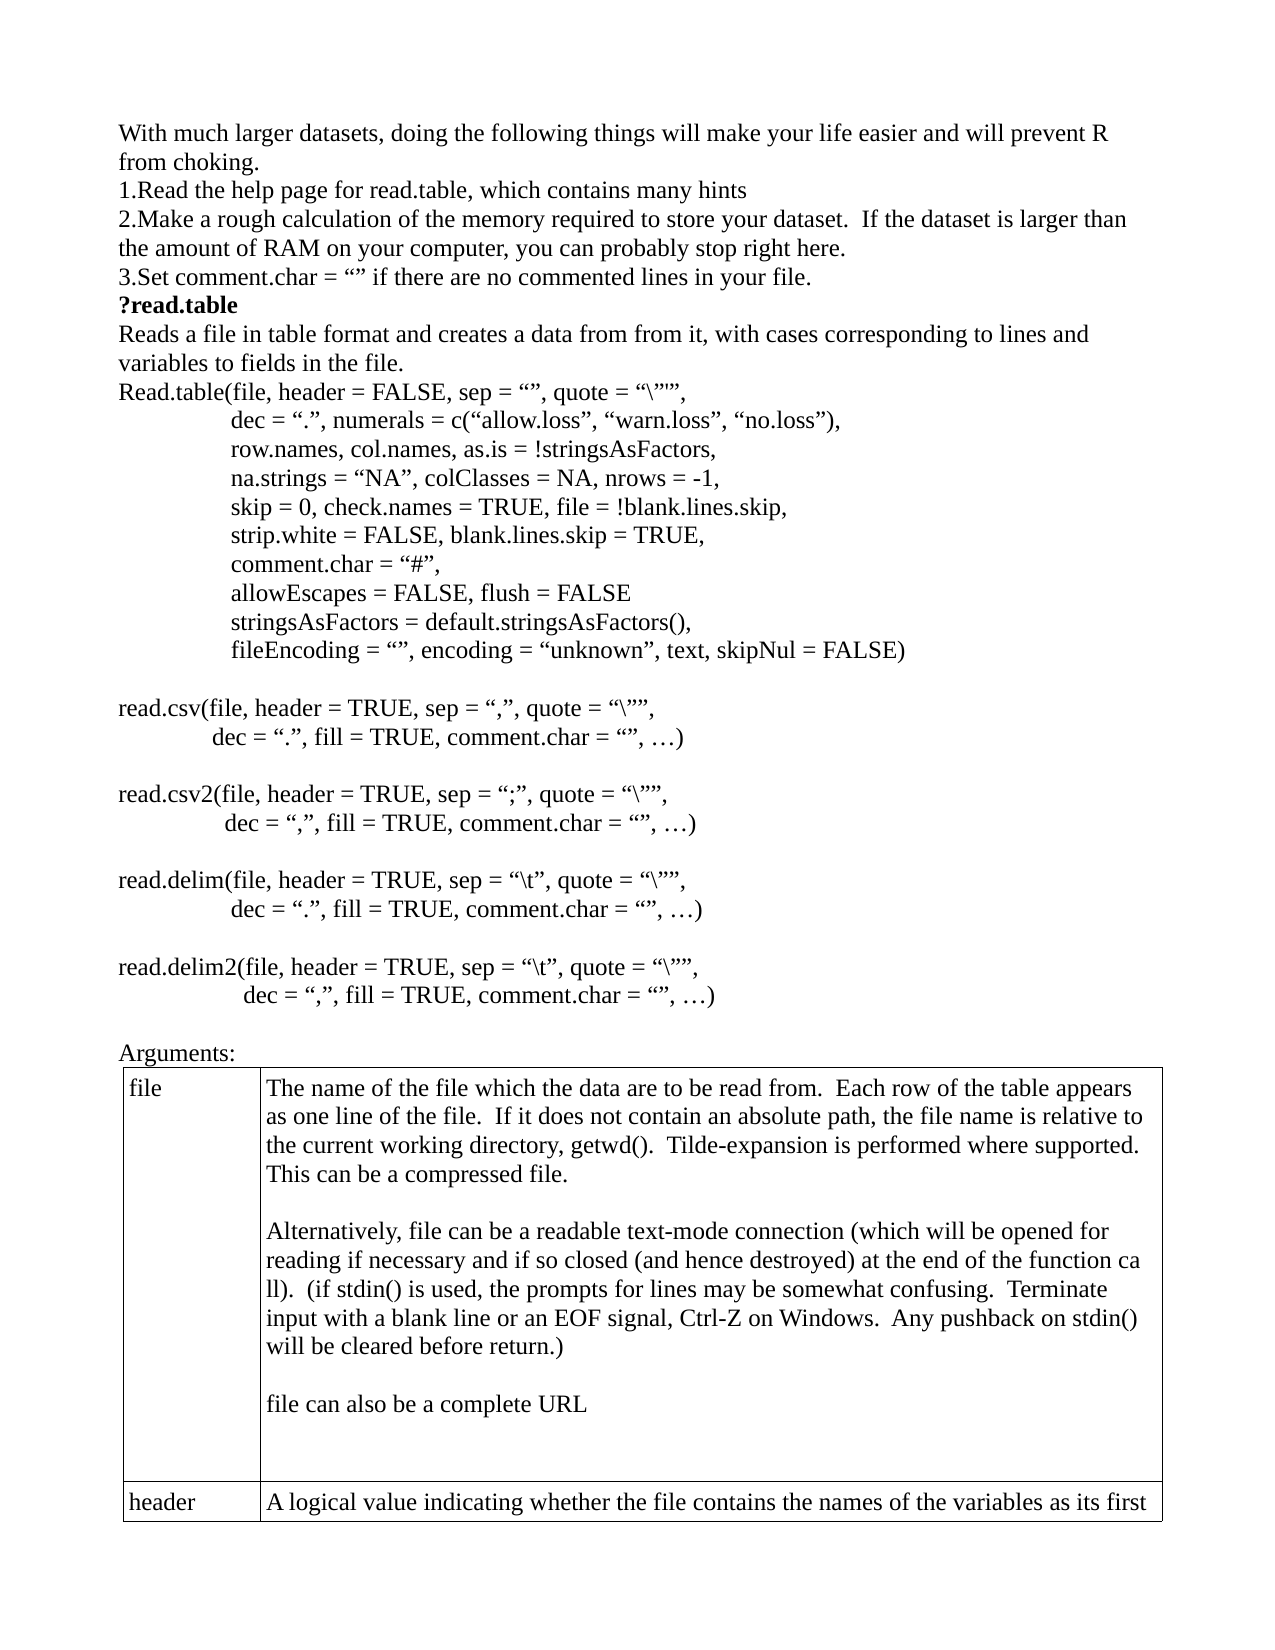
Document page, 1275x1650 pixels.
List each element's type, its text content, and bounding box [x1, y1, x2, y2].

text dec = “,”, fill = TRUE, comment.char = “”, …) [118, 808, 1157, 837]
table_header The name of the file which the data are to be read from. Each row of the table appears as one line of the file. If it does not contain an absolute path, the file name is relative to the current working directory, getwd(). Tilde-expansion is performed where supported. This can be a compressed file. Alternatively, file can be a readable text-mode connection (which will be opened for reading if necessary and if so closed (and hence destroyed) at the end of the function ca ll). (if stdin() is used, the prompts for lines may be somewhat confusing. Terminate input with a blank line or an EOF signal, Ctrl-Z on Windows. Any pushback on stdin() will be cleared before return.) file can also be a complete URL [261, 1068, 1162, 1481]
text allowEscapes = FALSE, flush = FALSE [118, 578, 1157, 607]
list Set comment.char = “” if there are no commented lines in your file. [118, 262, 1157, 291]
text dec = “.”, numerals = c(“allow.loss”, “warn.loss”, “no.loss”), [118, 406, 1157, 434]
text row.names, col.names, as.is = !stringsAsFactors, [118, 434, 1157, 463]
table_cell header [124, 1482, 260, 1521]
list Read the help page for read.table, which contains many hints [118, 176, 1157, 204]
text dec = “,”, fill = TRUE, comment.char = “”, …) [118, 981, 1157, 1009]
text ?read.table [118, 291, 1157, 319]
text skip = 0, check.names = TRUE, file = !blank.lines.skip, [118, 492, 1157, 521]
text Read.table(file, header = FALSE, sep = “”, quote = “\”'”, [118, 377, 1157, 406]
text read.delim2(file, header = TRUE, sep = “\t”, quote = “\””, [118, 952, 1157, 981]
text With much larger datasets, doing the following things will make your life easier and will prevent R from choking. [118, 118, 1157, 176]
text fileEncoding = “”, encoding = “unknown”, text, skipNul = FALSE) [118, 636, 1157, 664]
text Reads a file in table format and creates a data from from it, with cases corresponding to lines and variables to fields in the file. [118, 319, 1157, 377]
text read.delim(file, header = TRUE, sep = “\t”, quote = “\””, [118, 866, 1157, 894]
text Arguments: [118, 1038, 1157, 1067]
table_cell A logical value indicating whether the file contains the names of the variables as its first [261, 1482, 1162, 1521]
text read.csv(file, header = TRUE, sep = “,”, quote = “\””, [118, 693, 1157, 722]
text read.csv2(file, header = TRUE, sep = “;”, quote = “\””, [118, 779, 1157, 808]
text strip.white = FALSE, blank.lines.skip = TRUE, [118, 521, 1157, 549]
text dec = “.”, fill = TRUE, comment.char = “”, …) [118, 722, 1157, 751]
text comment.char = “#”, [118, 549, 1157, 578]
table_header file [124, 1068, 260, 1481]
list Make a rough calculation of the memory required to store your dataset. If the dataset is larger than the amount of RAM on your computer, you can probably stop right here. [118, 204, 1157, 262]
text na.strings = “NA”, colClasses = NA, nrows = -1, [118, 463, 1157, 492]
text dec = “.”, fill = TRUE, comment.char = “”, …) [118, 894, 1157, 923]
text stringsAsFactors = default.stringsAsFactors(), [118, 607, 1157, 636]
